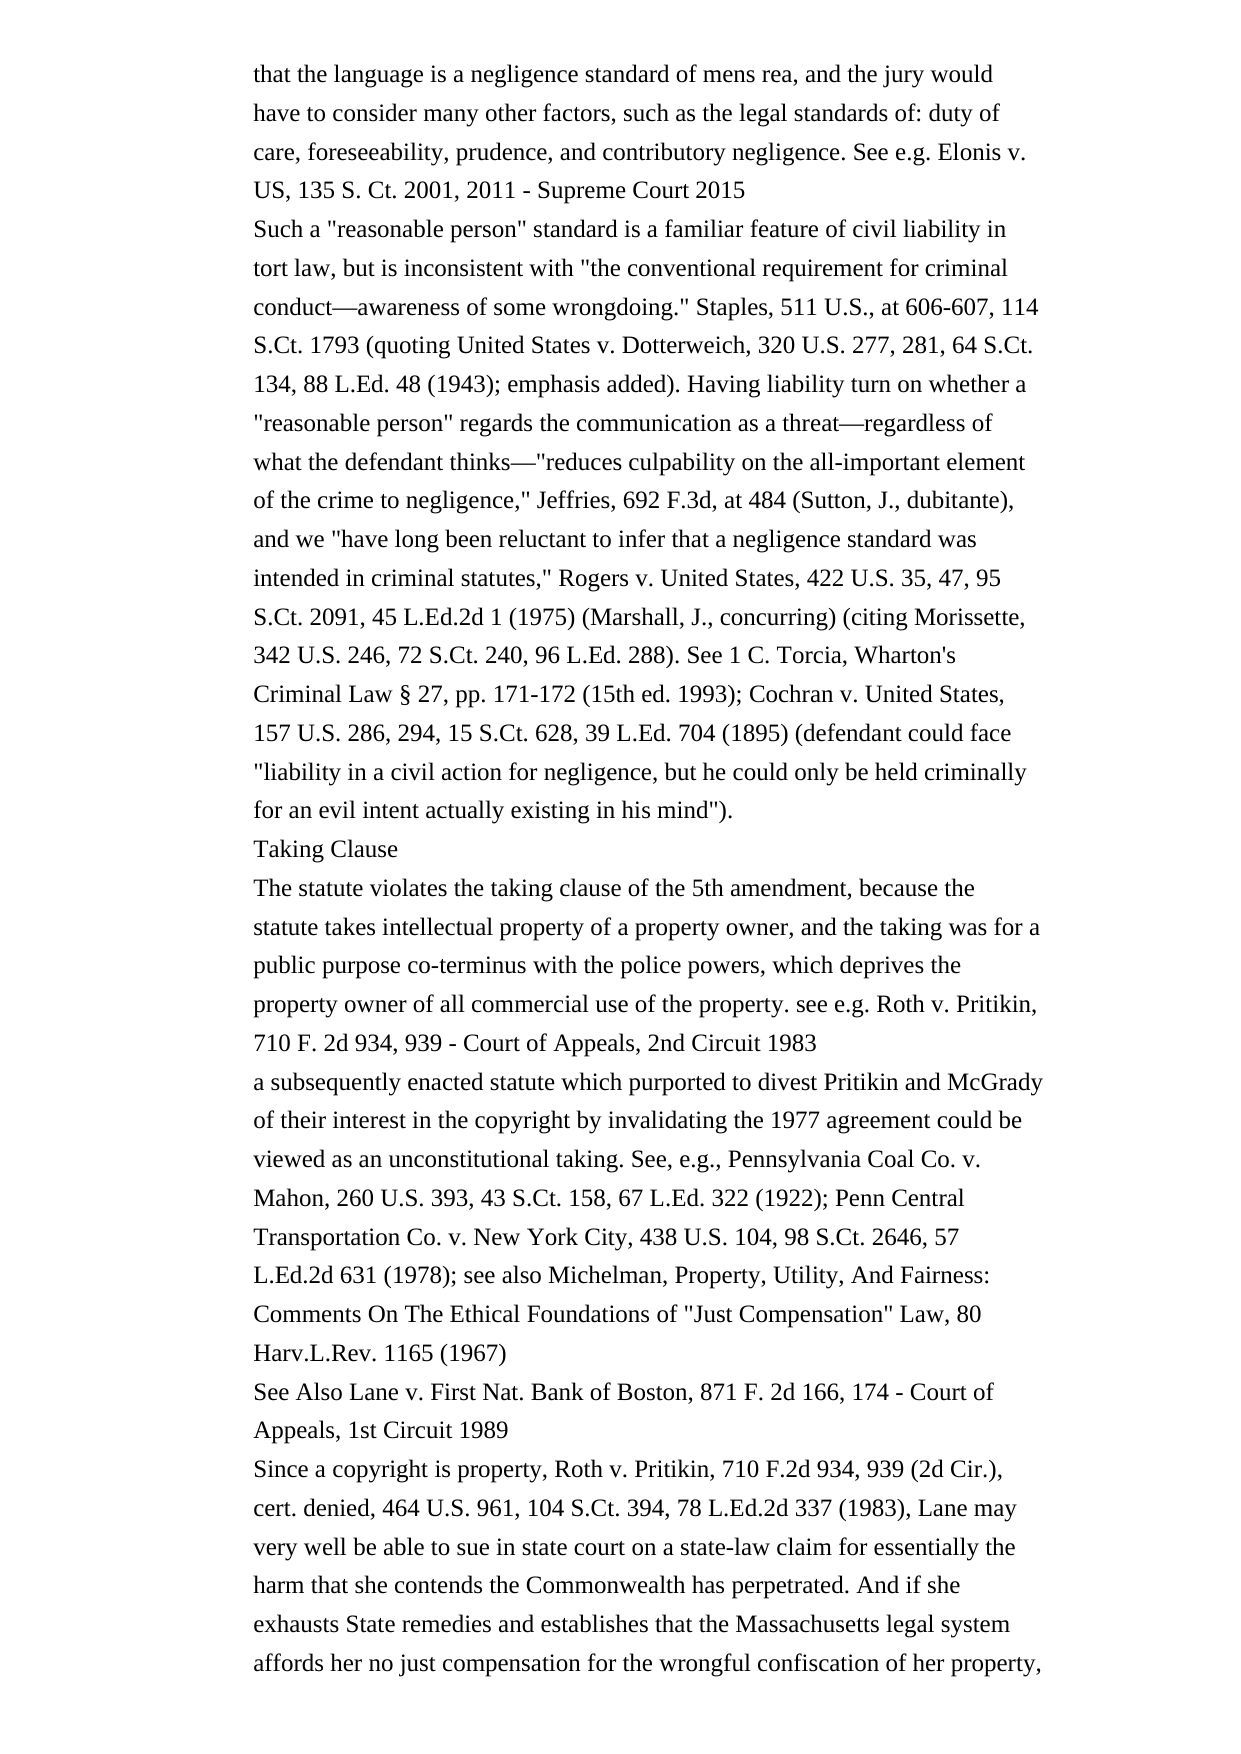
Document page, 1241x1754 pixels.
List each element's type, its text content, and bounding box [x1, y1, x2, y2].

text that the language is a negligence standard of mens rea, and the jury would have to consider many other factors, such as the legal standards of: duty of care, foreseeability, prudence, and contributory negligence. See e.g. Elonis v. US, 135 S. Ct. 2001, 2011 - Supreme Court 2015 Such a "reasonable person" standard is a familiar feature of civil liability in tort law, but is inconsistent with "the conventional requirement for criminal conduct—awareness of some wrongdoing." Staples, 511 U.S., at 606-607, 114 S.Ct. 1793 (quoting United States v. Dotterweich, 320 U.S. 277, 281, 64 S.Ct. 134, 88 L.Ed. 48 (1943); emphasis added). Having liability turn on whether a "reasonable person" regards the communication as a threat—regardless of what the defendant thinks—"reduces culpability on the all-important element of the crime to negligence," Jeffries, 692 F.3d, at 484 (Sutton, J., dubitante), and we "have long been reluctant to infer that a negligence standard was intended in criminal statutes," Rogers v. United States, 422 U.S. 35, 47, 95 S.Ct. 2091, 45 L.Ed.2d 1 (1975) (Marshall, J., concurring) (citing Morissette, 342 U.S. 246, 72 S.Ct. 240, 96 L.Ed. 288). See 1 C. Torcia, Wharton's Criminal Law § 27, pp. 171-172 (15th ed. 1993); Cochran v. United States, 157 U.S. 286, 294, 15 S.Ct. 628, 39 L.Ed. 704 (1895) (defendant could face "liability in a civil action for negligence, but he could only be held criminally for an evil intent actually existing in his mind"). Taking Clause The statute violates the taking clause of the 5th amendment, because the statute takes intellectual property of a property owner, and the taking was for a public purpose co-terminus with the police powers, which deprives the property owner of all commercial use of the property. see e.g. Roth v. Pritikin, 710 F. 2d 934, 939 - Court of Appeals, 2nd Circuit 1983 a subsequently enacted statute which purported to divest Pritikin and McGrady of their interest in the copyright by invalidating the 1977 agreement could be viewed as an unconstitutional taking. See, e.g., Pennsylvania Coal Co. v. Mahon, 260 U.S. 393, 43 S.Ct. 158, 67 L.Ed. 322 (1922); Penn Central Transportation Co. v. New York City, 438 U.S. 104, 98 S.Ct. 2646, 57 L.Ed.2d 631 (1978); see also Michelman, Property, Utility, And Fairness: Comments On The Ethical Foundations of "Just Compensation" Law, 80 Harv.L.Rev. 1165 (1967) See Also Lane v. First Nat. Bank of Boston, 871 F. 2d 166, 174 - Court of Appeals, 1st Circuit 1989 Since a copyright is property, Roth v. Pritikin, 710 F.2d 934, 939 (2d Cir.), cert. denied, 464 U.S. 961, 104 S.Ct. 394, 78 L.Ed.2d 337 (1983), Lane may very well be able to sue in state court on a state-law claim for essentially the harm that she contends the Commonwealth has perpetrated. And if she exhausts State remedies and establishes that the Massachusetts legal system affords her no just compensation for the wrongful confiscation of her property, [253, 59, 1046, 1677]
